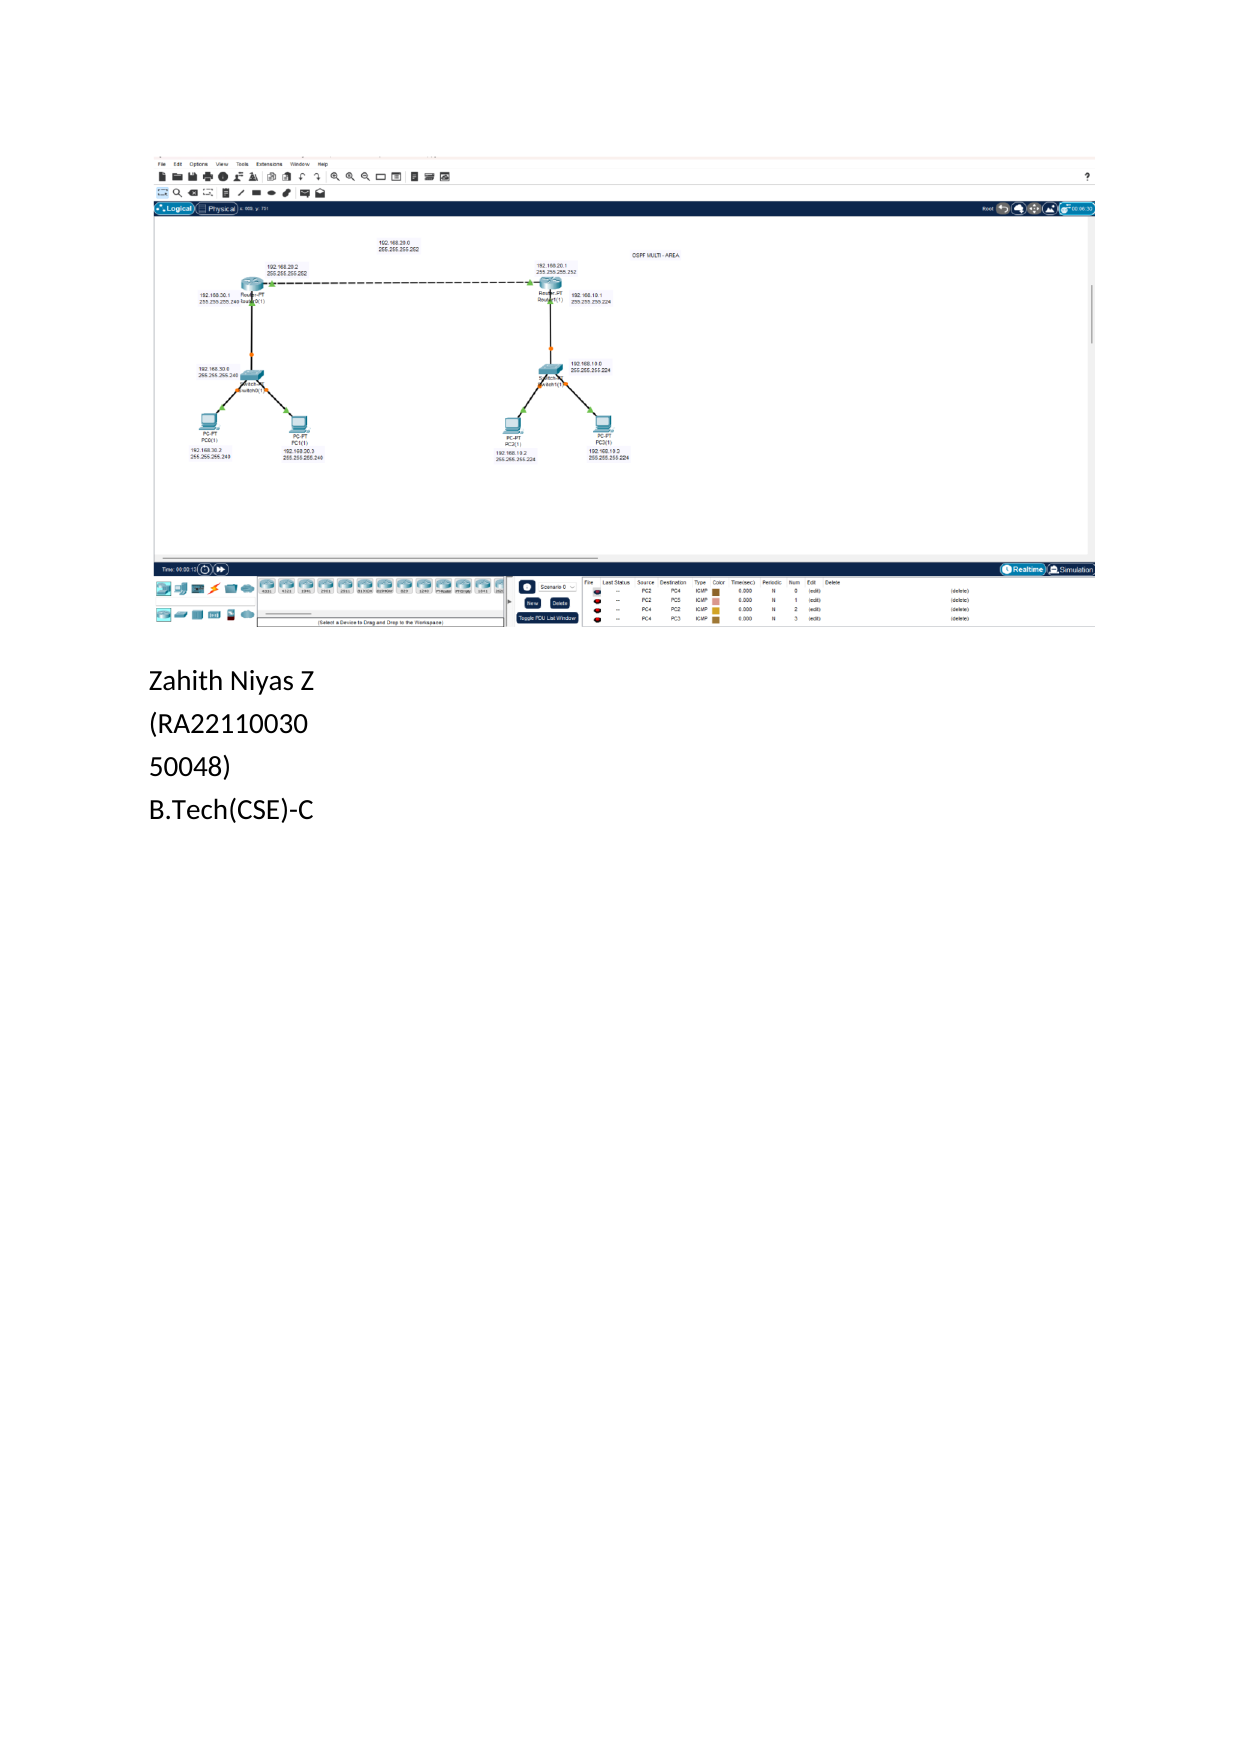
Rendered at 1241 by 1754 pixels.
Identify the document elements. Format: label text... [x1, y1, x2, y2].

picture [153, 156, 1095, 627]
text Zahith Niyas Z [148, 662, 373, 698]
text (RA22110030 [148, 705, 373, 741]
text B.Tech(CSE)-C [148, 791, 373, 827]
text 50048) [148, 748, 373, 784]
